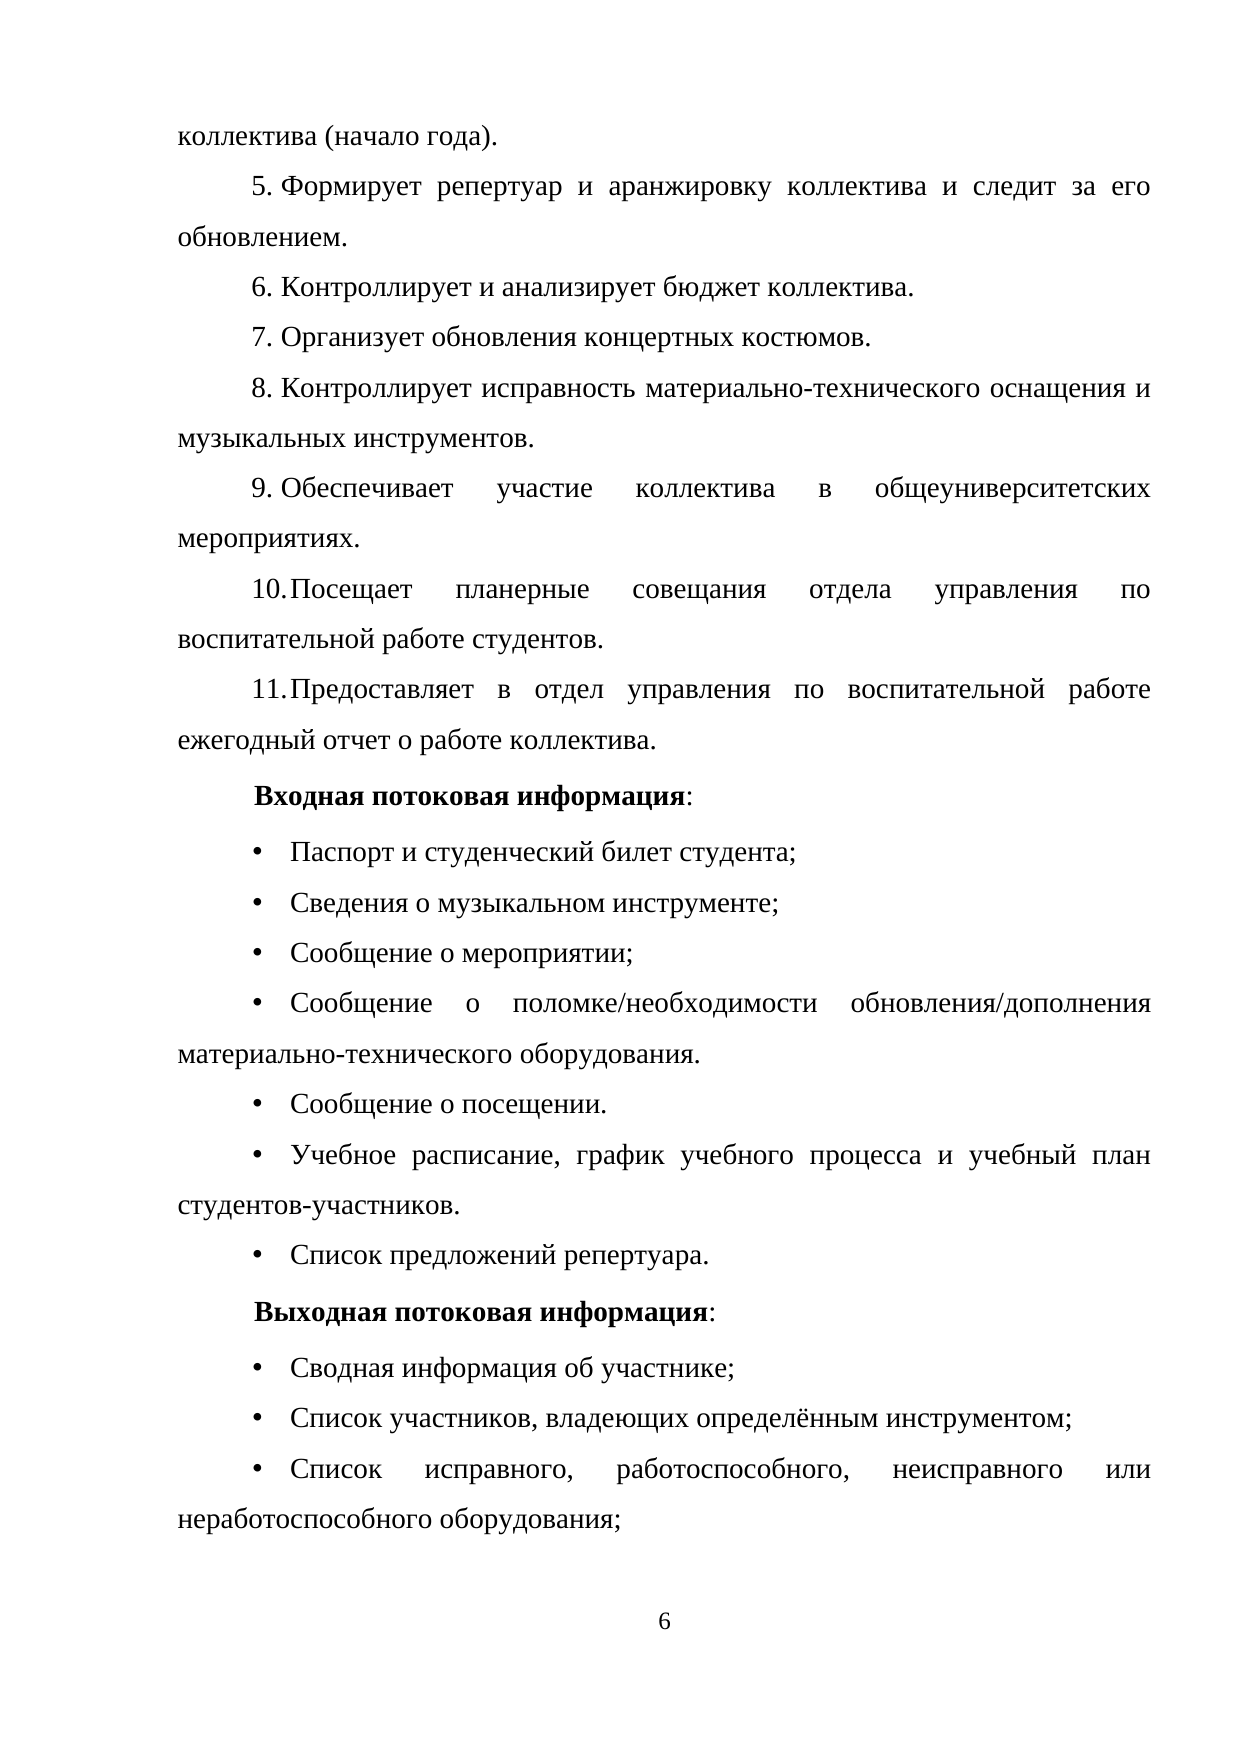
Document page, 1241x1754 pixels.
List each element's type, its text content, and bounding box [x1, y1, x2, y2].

list Паспорт и студенческий билет студента; [177, 834, 1152, 868]
list Список участников, владеющих определённым инструментом; [177, 1401, 1152, 1434]
list коллектива (начало года). [177, 118, 1152, 152]
list Сообщение о мероприятии; [177, 935, 1152, 969]
list Формирует репертуар и аранжировку коллектива и следит за его обновлением. [177, 168, 1152, 252]
list Контроллирует и анализирует бюджет коллектива. [177, 269, 1152, 303]
list Сводная информация об участнике; [177, 1350, 1152, 1384]
list Список предложений репертуара. [177, 1237, 1152, 1271]
list Организует обновления концертных костюмов. [177, 319, 1152, 353]
list Список исправного, работоспособного, неисправного или неработоспособного оборудования; [177, 1451, 1152, 1535]
list Сообщение о посещении. [177, 1086, 1152, 1120]
text Выходная потоковая информация: [177, 1294, 1152, 1327]
list Сообщение о поломке/необходимости обновления/дополнения материально-технического оборудования. [177, 986, 1152, 1069]
list Контроллирует исправность материально-технического оснащения и музыкальных инструментов. [177, 370, 1152, 453]
list Обеспечивает участие коллектива в общеуниверситетских мероприятиях. [177, 470, 1152, 554]
list Сведения о музыкальном инструменте; [177, 885, 1152, 918]
list Предоставляет в отдел управления по воспитательной работе ежегодный отчет о работе коллектива. [177, 672, 1152, 755]
text Входная потоковая информация: [177, 778, 1152, 812]
list Учебное расписание, график учебного процесса и учебный план студентов-участников. [177, 1137, 1152, 1221]
list Посещает планерные совещания отдела управления по воспитательной работе студентов. [177, 571, 1152, 655]
